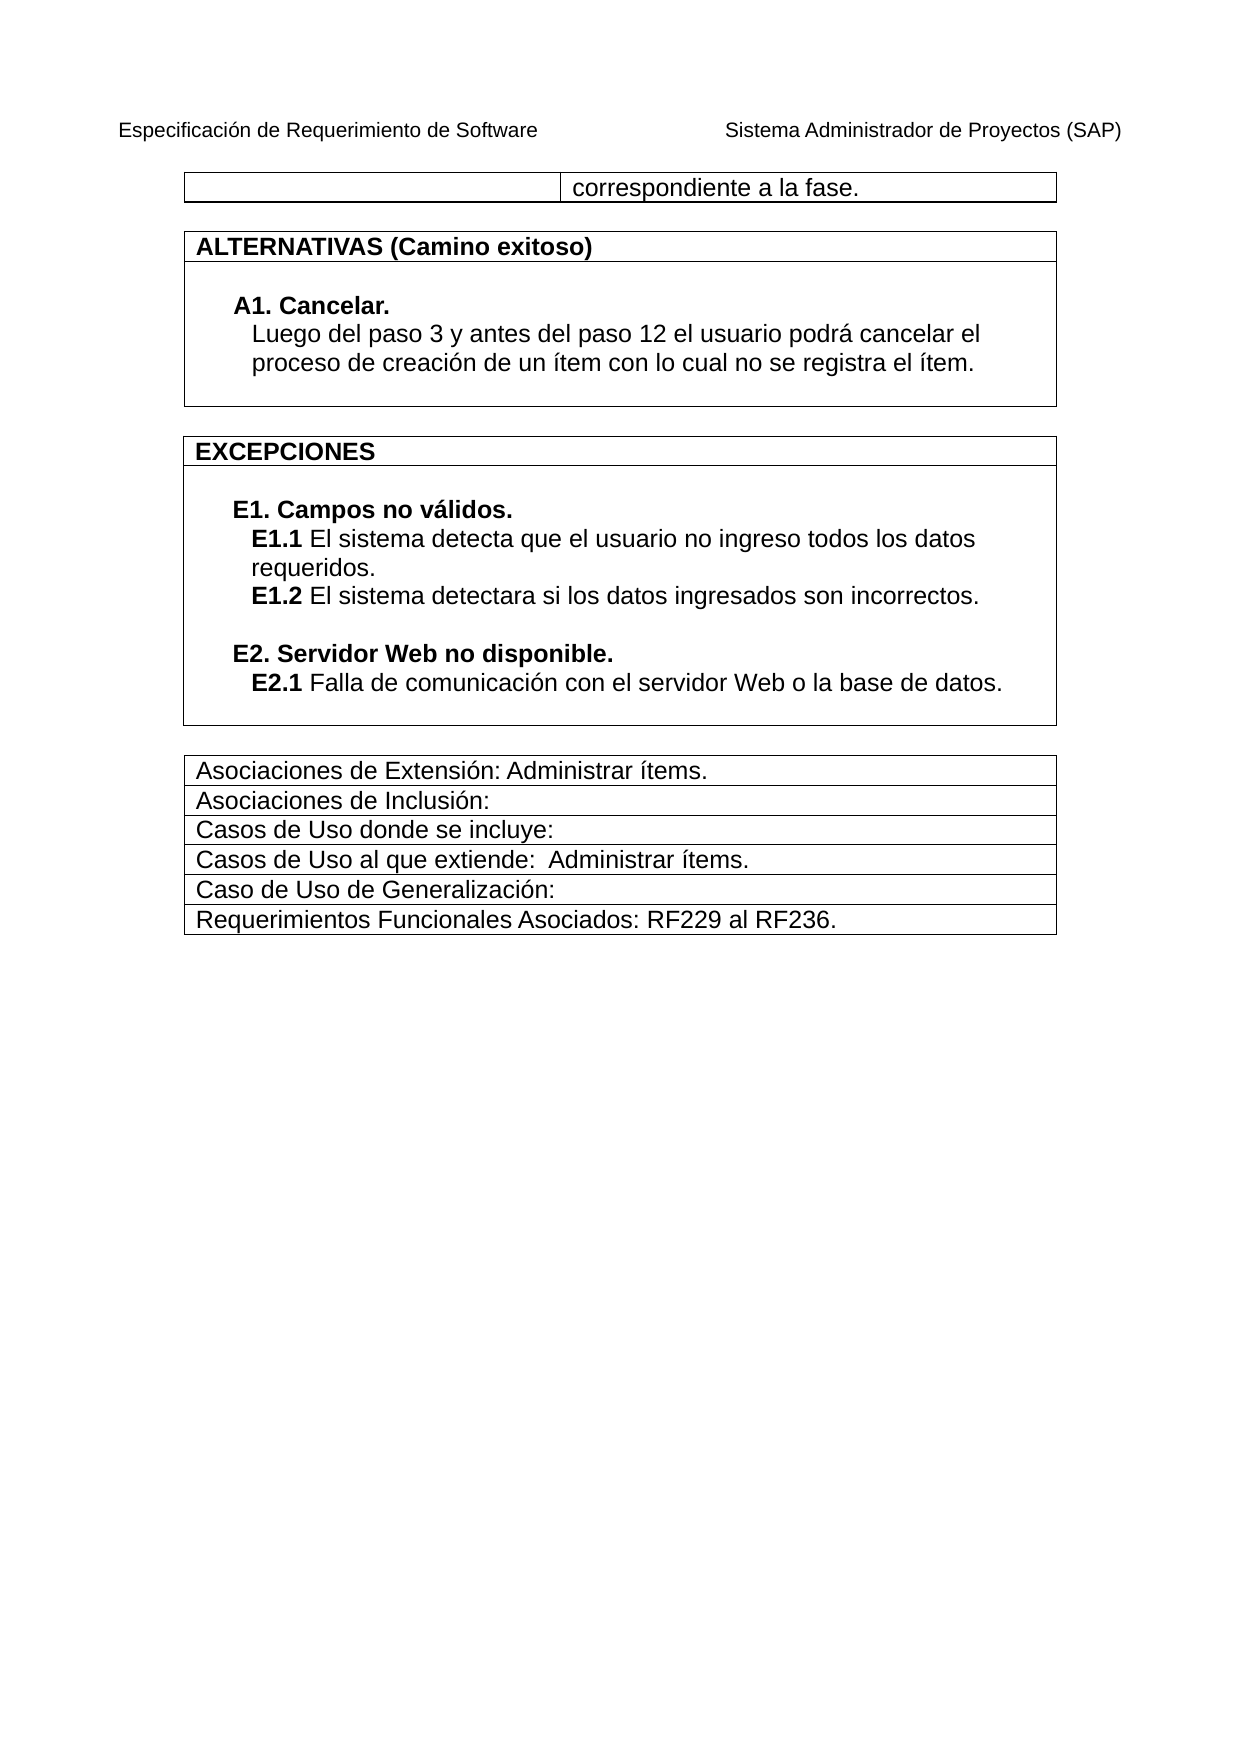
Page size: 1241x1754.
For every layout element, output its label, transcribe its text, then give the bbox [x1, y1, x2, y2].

table_cell Caso de Uso de Generalización: [185, 875, 1056, 904]
table_cell Casos de Uso al que extiende: Administrar ítems. [185, 845, 1056, 874]
table_header Asociaciones de Extensión: Administrar ítems. [185, 756, 1056, 785]
table_cell Requerimientos Funcionales Asociados: RF229 al RF236. [185, 905, 1056, 934]
table_cell [185, 173, 560, 201]
table_cell A1. Cancelar. Luego del paso 3 y antes del paso 12 el usuario podrá cancelar el proceso de creación de un ítem con lo cual no se registra el ítem. [185, 262, 1056, 406]
table_header ALTERNATIVAS (Camino exitoso) [185, 232, 1056, 261]
table_cell Casos de Uso donde se incluye: [185, 816, 1056, 844]
table_cell E1. Campos no válidos. E1.1 El sistema detecta que el usuario no ingreso todos los datos requeridos. E1.2 El sistema detectara si los datos ingresados son incorrectos. E2. Servidor Web no disponible. E2.1 Falla de comunicación con el servidor Web o la base de datos. [184, 466, 1056, 725]
table_cell Asociaciones de Inclusión: [185, 786, 1056, 814]
table_header EXCEPCIONES [184, 437, 1056, 465]
table_cell correspondiente a la fase. [561, 173, 1056, 201]
